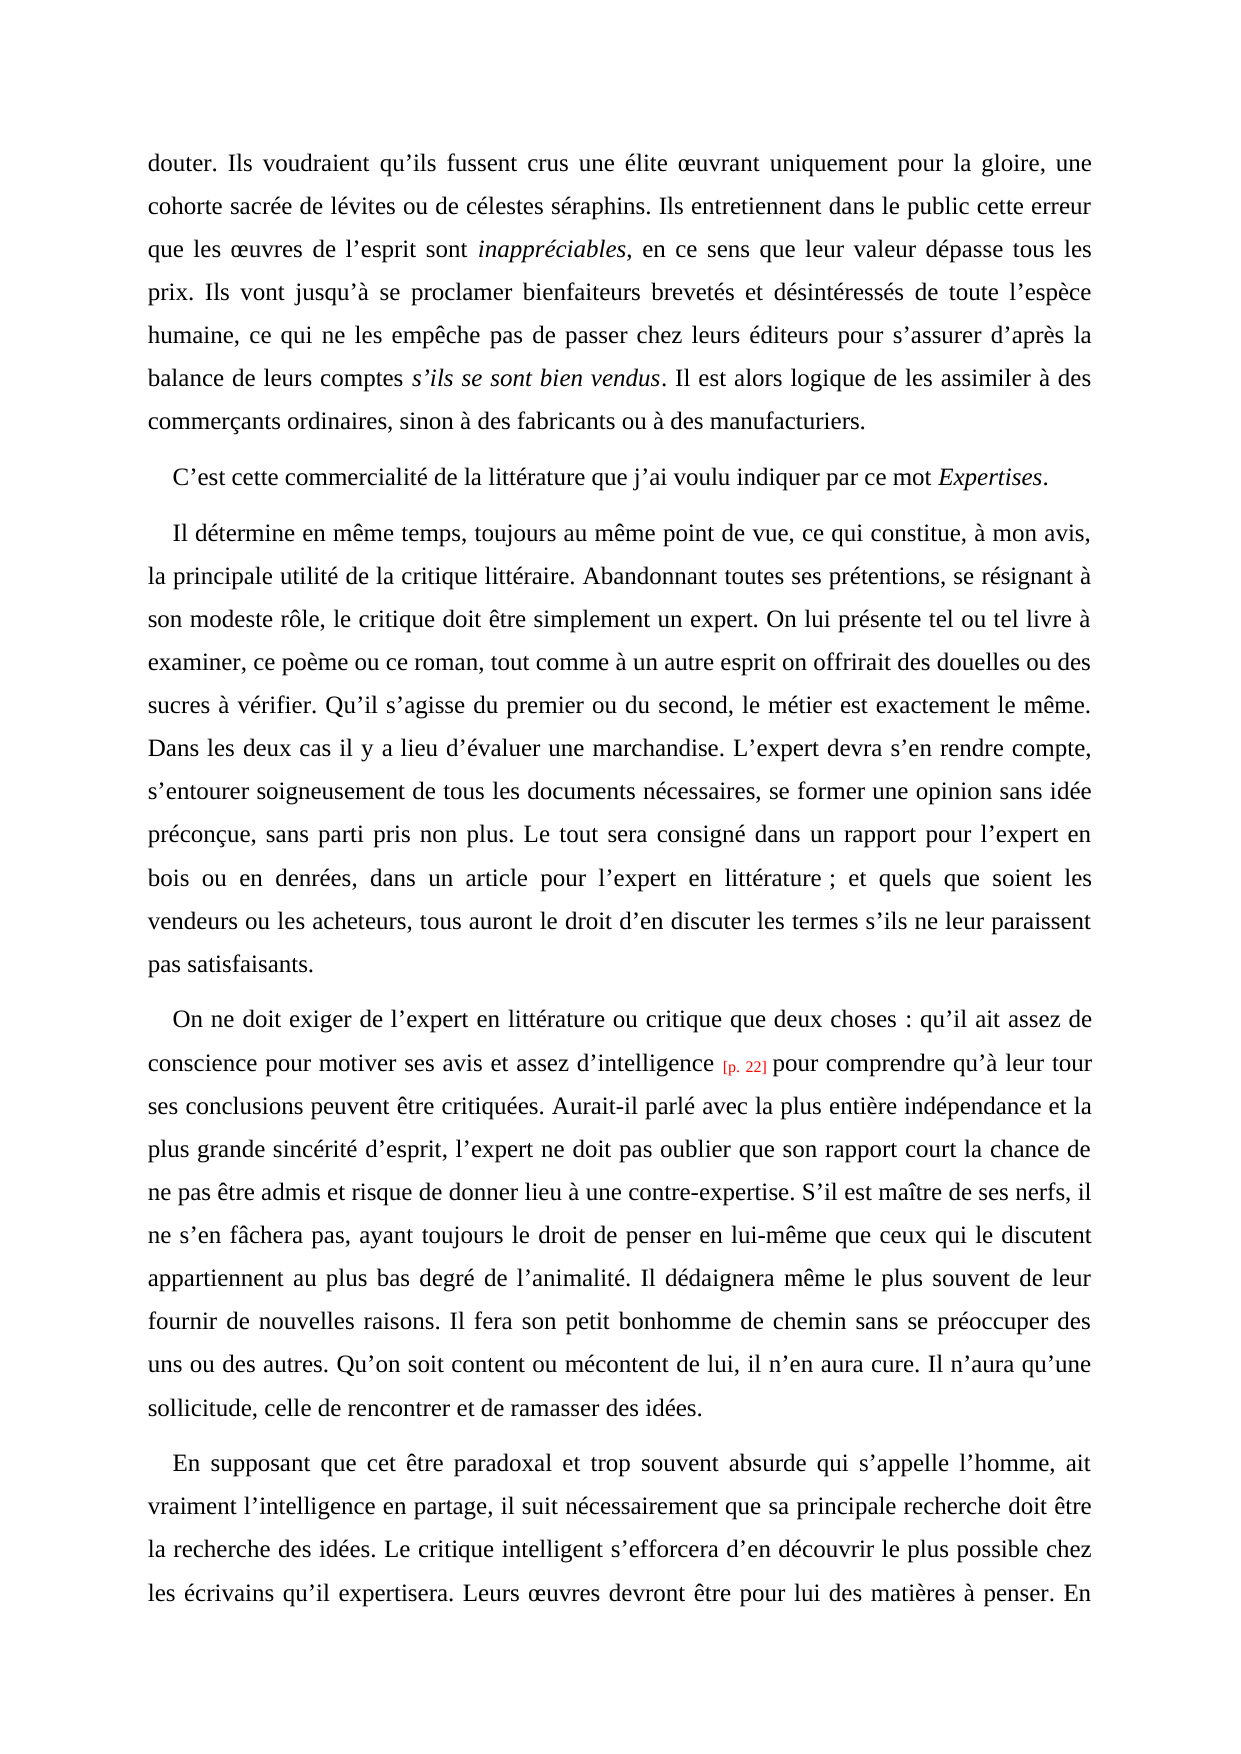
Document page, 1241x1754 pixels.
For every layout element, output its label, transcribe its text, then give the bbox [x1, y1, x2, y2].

text Il détermine en même temps, toujours au même point de vue, ce qui constitue, à mon avis, la principale utilité de la critique littéraire. Abandonnant toutes ses prétentions, se résignant à son modeste rôle, le critique doit être simplement un expert. On lui présente tel ou tel livre à examiner, ce poème ou ce roman, tout comme à un autre esprit on offrirait des douelles ou des sucres à vérifier. Qu’il s’agisse du premier ou du second, le métier est exactement le même. Dans les deux cas il y a lieu d’évaluer une marchandise. L’expert devra s’en rendre compte, s’entourer soigneusement de tous les documents nécessaires, se former une opinion sans idée préconçue, sans parti pris non plus. Le tout sera consigné dans un rapport pour l’expert en bois ou en denrées, dans un article pour l’expert en littérature ; et quels que soient les vendeurs ou les acheteurs, tous auront le droit d’en discuter les termes s’ils ne leur paraissent pas satisfaisants. [148, 518, 1093, 978]
text En supposant que cet être paradoxal et trop souvent absurde qui s’appelle l’homme, ait vraiment l’intelligence en partage, il suit nécessairement que sa principale recherche doit être la recherche des idées. Le critique intelligent s’efforcera d’en découvrir le plus possible chez les écrivains qu’il expertisera. Leurs œuvres devront être pour lui des matières à penser. En [148, 1448, 1093, 1606]
text douter. Ils voudraient qu’ils fussent crus une élite œuvrant uniquement pour la gloire, une cohorte sacrée de lévites ou de célestes séraphins. Ils entretiennent dans le public cette erreur que les œuvres de l’esprit sont inappréciables, en ce sens que leur valeur dépasse tous les prix. Ils vont jusqu’à se proclamer bienfaiteurs brevetés et désintéressés de toute l’espèce humaine, ce qui ne les empêche pas de passer chez leurs éditeurs pour s’assurer d’après la balance de leurs comptes s’ils se sont bien vendus. Il est alors logique de les assimiler à des commerçants ordinaires, sinon à des fabricants ou à des manufacturiers. [148, 148, 1093, 435]
text On ne doit exiger de l’expert en littérature ou critique que deux choses : qu’il ait assez de conscience pour motiver ses avis et assez d’intelligence [p. 22] pour comprendre qu’à leur tour ses conclusions peuvent être critiquées. Aurait-il parlé avec la plus entière indépendance et la plus grande sincérité d’esprit, l’expert ne doit pas oublier que son rapport court la chance de ne pas être admis et risque de donner lieu à une contre-expertise. S’il est maître de ses nerfs, il ne s’en fâchera pas, ayant toujours le droit de penser en lui-même que ceux qui le discutent appartiennent au plus bas degré de l’animalité. Il dédaignera même le plus souvent de leur fournir de nouvelles raisons. Il fera son petit bonhomme de chemin sans se préoccuper des uns ou des autres. Qu’on soit content ou mécontent de lui, il n’en aura cure. Il n’aura qu’une sollicitude, celle de rencontrer et de ramasser des idées. [148, 1004, 1093, 1421]
text C’est cette commercialité de la littérature que j’ai voulu indiquer par ce mot Expertises. [148, 462, 1093, 491]
